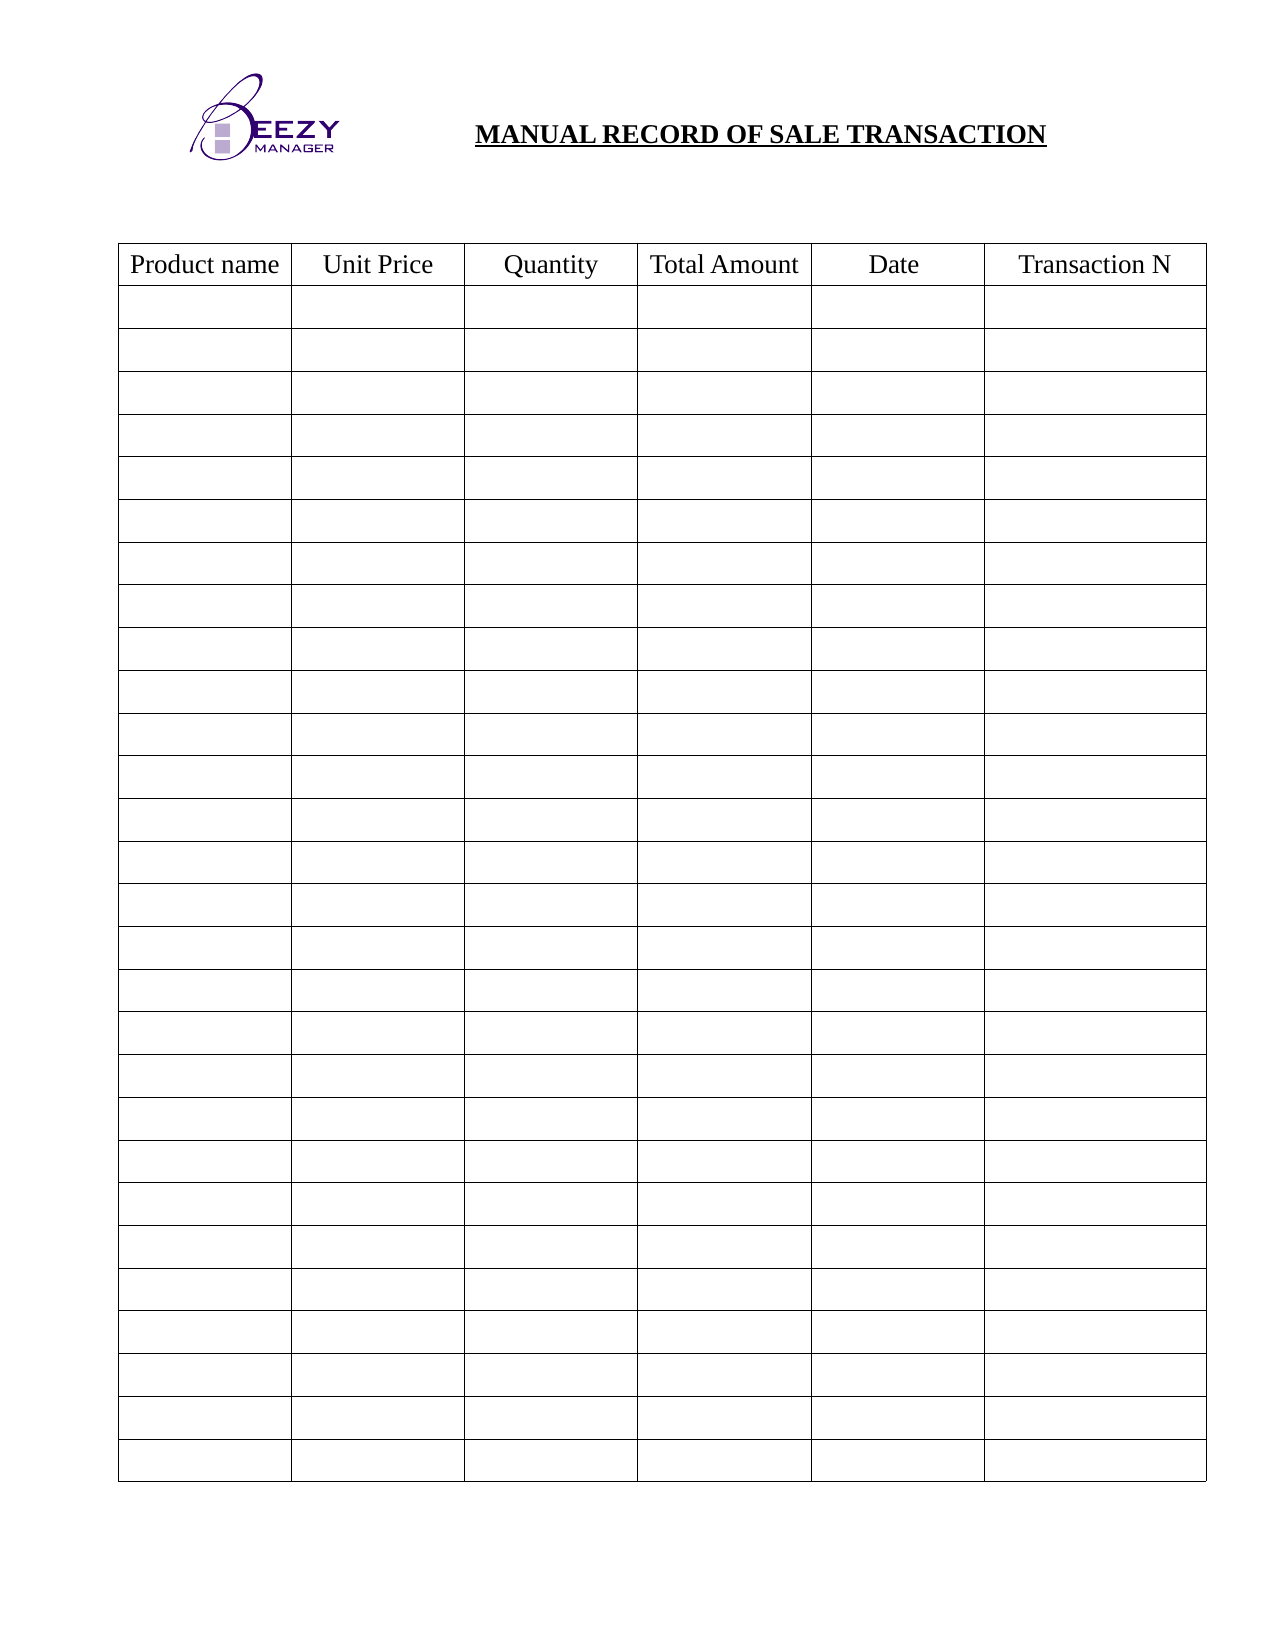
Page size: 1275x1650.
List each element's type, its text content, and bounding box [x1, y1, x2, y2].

table_cell [638, 1311, 811, 1353]
table_cell [812, 1354, 984, 1396]
table_cell [465, 714, 637, 755]
table_cell [119, 286, 291, 328]
table_cell [638, 1183, 811, 1225]
table_cell [465, 500, 637, 542]
table_cell [985, 1311, 1206, 1353]
table_cell [292, 799, 464, 841]
table_cell [985, 714, 1206, 755]
table_cell [985, 457, 1206, 499]
table_header Quantity [465, 244, 637, 285]
table_cell [292, 628, 464, 670]
table_cell [985, 1226, 1206, 1268]
table_cell [465, 286, 637, 328]
table_cell [119, 1311, 291, 1353]
table_cell [292, 756, 464, 798]
table_cell [465, 1098, 637, 1139]
table_cell [119, 1354, 291, 1396]
table_cell [985, 1354, 1206, 1396]
table_cell [812, 1183, 984, 1225]
table_cell [638, 585, 811, 627]
table_cell [292, 1141, 464, 1182]
table_cell [465, 372, 637, 413]
table_cell [292, 500, 464, 542]
table_cell [119, 1012, 291, 1054]
table_cell [292, 671, 464, 712]
table_cell [119, 415, 291, 456]
table_cell [465, 671, 637, 712]
table_cell [292, 372, 464, 413]
table_cell [465, 415, 637, 456]
text [118, 118, 172, 149]
table_cell [292, 1311, 464, 1353]
text MANUAL RECORD OF SALE TRANSACTION [365, 118, 1157, 149]
table_cell [812, 286, 984, 328]
table_cell [465, 1440, 637, 1481]
table_cell [292, 1226, 464, 1268]
table_cell [985, 970, 1206, 1011]
table_cell [119, 329, 291, 371]
table_cell [985, 286, 1206, 328]
table_cell [119, 714, 291, 755]
table_cell [292, 714, 464, 755]
table_cell [292, 1098, 464, 1139]
table_cell [812, 372, 984, 413]
table_cell [812, 457, 984, 499]
table_cell [119, 372, 291, 413]
table_cell [119, 970, 291, 1011]
table_cell [985, 1397, 1206, 1438]
table_cell [812, 329, 984, 371]
table_cell [638, 1440, 811, 1481]
table_cell [638, 1055, 811, 1097]
table_cell [465, 1269, 637, 1310]
table_header Date [812, 244, 984, 285]
table_cell [119, 1098, 291, 1139]
table_cell [985, 1183, 1206, 1225]
table_cell [812, 1311, 984, 1353]
table_cell [638, 1397, 811, 1438]
table_cell [638, 1226, 811, 1268]
table_cell [985, 372, 1206, 413]
table_cell [465, 628, 637, 670]
table_cell [119, 1269, 291, 1310]
table_cell [812, 628, 984, 670]
table_cell [292, 457, 464, 499]
table_cell [812, 1012, 984, 1054]
table_cell [292, 884, 464, 926]
table_cell [119, 585, 291, 627]
table_cell [465, 1055, 637, 1097]
table_cell [119, 884, 291, 926]
table_cell [119, 628, 291, 670]
table_cell [985, 500, 1206, 542]
table_cell [985, 842, 1206, 883]
table_cell [465, 1183, 637, 1225]
table_cell [119, 543, 291, 584]
table_cell [812, 970, 984, 1011]
table_cell [292, 1055, 464, 1097]
table_cell [119, 842, 291, 883]
table_cell [465, 970, 637, 1011]
table_cell [119, 1226, 291, 1268]
table_cell [292, 927, 464, 969]
table_cell [985, 1098, 1206, 1139]
table_cell [638, 1141, 811, 1182]
table_cell [465, 884, 637, 926]
table_cell [812, 500, 984, 542]
table_cell [812, 714, 984, 755]
table_cell [119, 1055, 291, 1097]
table_cell [985, 927, 1206, 969]
table_cell [638, 927, 811, 969]
table_cell [465, 1141, 637, 1182]
table_cell [119, 799, 291, 841]
table_cell [292, 415, 464, 456]
table_cell [119, 500, 291, 542]
table_cell [292, 286, 464, 328]
table_cell [985, 756, 1206, 798]
table_cell [638, 1354, 811, 1396]
table_cell [985, 1440, 1206, 1481]
table_cell [119, 756, 291, 798]
table_cell [292, 1183, 464, 1225]
table_cell [812, 1055, 984, 1097]
table_cell [465, 1012, 637, 1054]
table_cell [292, 1012, 464, 1054]
table_cell [465, 1226, 637, 1268]
table_cell [119, 1440, 291, 1481]
table_cell [465, 927, 637, 969]
table_cell [812, 585, 984, 627]
table_cell [812, 1440, 984, 1481]
table_cell [638, 842, 811, 883]
table_header Product name [119, 244, 291, 285]
table_cell [292, 970, 464, 1011]
table_cell [812, 1141, 984, 1182]
table_cell [638, 714, 811, 755]
table_cell [812, 884, 984, 926]
table_cell [292, 585, 464, 627]
table_cell [812, 927, 984, 969]
table_cell [985, 799, 1206, 841]
table_cell [292, 842, 464, 883]
table_cell [465, 842, 637, 883]
table_cell [119, 1397, 291, 1438]
table_cell [638, 500, 811, 542]
table_cell [812, 842, 984, 883]
table_cell [638, 372, 811, 413]
table_cell [119, 1183, 291, 1225]
table_cell [638, 970, 811, 1011]
table_cell [292, 329, 464, 371]
table_cell [119, 927, 291, 969]
table_cell [985, 671, 1206, 712]
table_header Transaction N [985, 244, 1206, 285]
table_cell [465, 756, 637, 798]
table_cell [465, 1397, 637, 1438]
table_cell [119, 671, 291, 712]
table_header Total Amount [638, 244, 811, 285]
table_cell [985, 884, 1206, 926]
table_cell [292, 1269, 464, 1310]
table_cell [985, 329, 1206, 371]
table_cell [812, 415, 984, 456]
table_cell [638, 543, 811, 584]
table_cell [638, 1269, 811, 1310]
table_cell [119, 1141, 291, 1182]
table_cell [985, 628, 1206, 670]
table_cell [292, 1440, 464, 1481]
table_header Unit Price [292, 244, 464, 285]
table_cell [812, 1269, 984, 1310]
table_cell [638, 628, 811, 670]
table_cell [465, 1311, 637, 1353]
table_cell [985, 1141, 1206, 1182]
table_cell [638, 329, 811, 371]
table_cell [292, 1354, 464, 1396]
picture [172, 43, 365, 195]
table_cell [638, 756, 811, 798]
table_cell [465, 329, 637, 371]
table_cell [638, 1012, 811, 1054]
table_cell [812, 671, 984, 712]
table_cell [638, 457, 811, 499]
table_cell [292, 543, 464, 584]
table_cell [985, 1055, 1206, 1097]
table_cell [812, 1226, 984, 1268]
table_cell [812, 1397, 984, 1438]
table_cell [638, 1098, 811, 1139]
table_cell [985, 415, 1206, 456]
table_cell [638, 286, 811, 328]
table_cell [638, 799, 811, 841]
table_cell [292, 1397, 464, 1438]
table_cell [638, 415, 811, 456]
table_cell [985, 543, 1206, 584]
table_cell [985, 1012, 1206, 1054]
table_cell [638, 884, 811, 926]
table_cell [638, 671, 811, 712]
table_cell [465, 543, 637, 584]
table_cell [465, 457, 637, 499]
table_cell [985, 585, 1206, 627]
table_cell [119, 457, 291, 499]
table_cell [465, 1354, 637, 1396]
table_cell [812, 543, 984, 584]
table_cell [812, 756, 984, 798]
table_cell [465, 799, 637, 841]
table_cell [985, 1269, 1206, 1310]
table_cell [812, 799, 984, 841]
table_cell [812, 1098, 984, 1139]
table_cell [465, 585, 637, 627]
